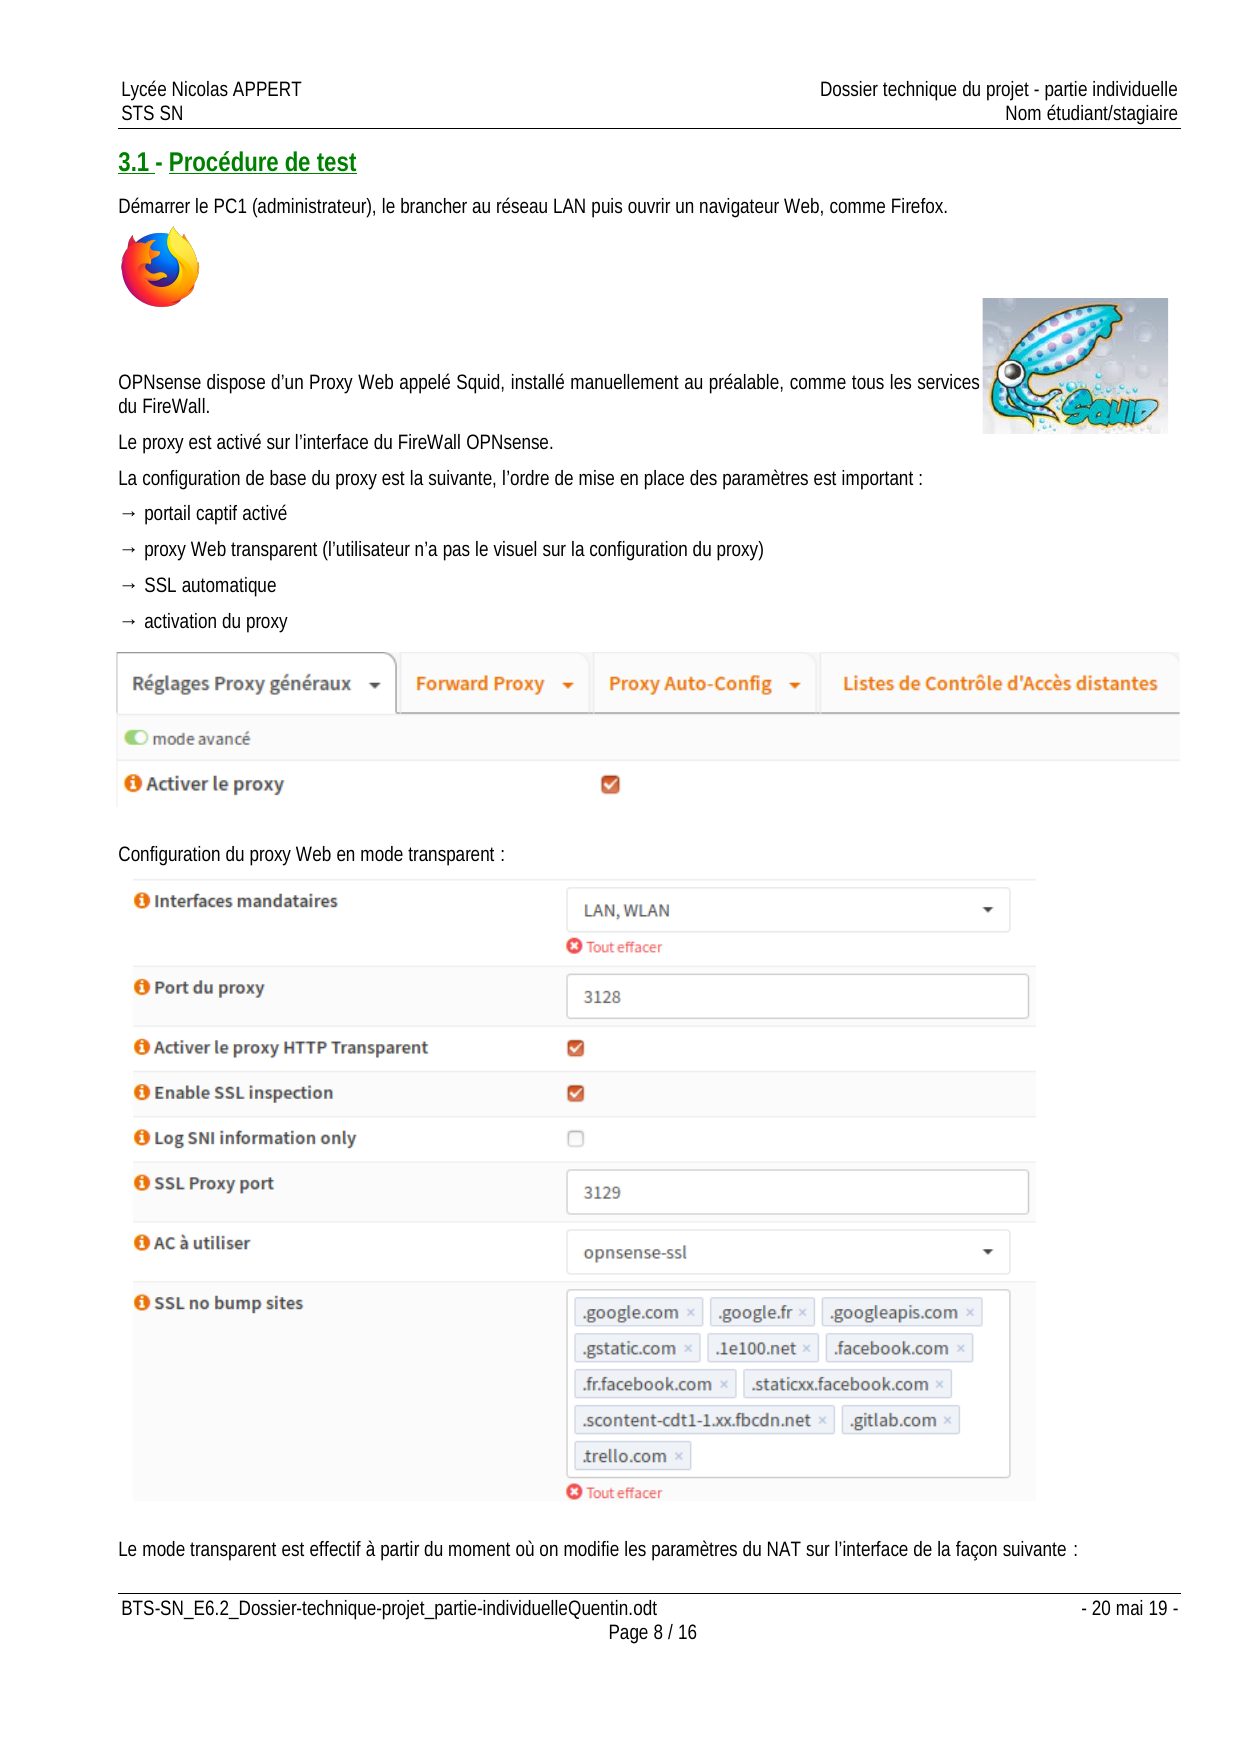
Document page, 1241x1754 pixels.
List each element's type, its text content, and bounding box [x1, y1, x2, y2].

text → portail captif activé [118, 501, 1181, 525]
text Configuration du proxy Web en mode transparent : [118, 842, 1181, 866]
text OPNsense dispose d’un Proxy Web appelé Squid, installé manuellement au préalable, comme tous les services du FireWall. [118, 370, 982, 418]
text → proxy Web transparent (l’utilisateur n’a pas le visuel sur la configuration du proxy) [118, 537, 1181, 561]
picture [982, 298, 1169, 434]
picture [118, 226, 202, 310]
text Le mode transparent est effectif à partir du moment où on modifie les paramètres du NAT sur l’interface de la façon suivante : [118, 1537, 1181, 1561]
text → SSL automatique [118, 573, 1181, 597]
picture [116, 652, 1180, 807]
picture [133, 878, 1036, 1501]
text Démarrer le PC1 (administrateur), le brancher au réseau LAN puis ouvrir un navigateur Web, comme Firefox. [118, 194, 1181, 218]
text → activation du proxy [118, 609, 1181, 633]
subtitle 3.1 - Procédure de test [118, 145, 1181, 176]
text La configuration de base du proxy est la suivante, l’ordre de mise en place des paramètres est important : [118, 465, 1181, 489]
text Le proxy est activé sur l’interface du FireWall OPNsense. [118, 429, 1181, 453]
